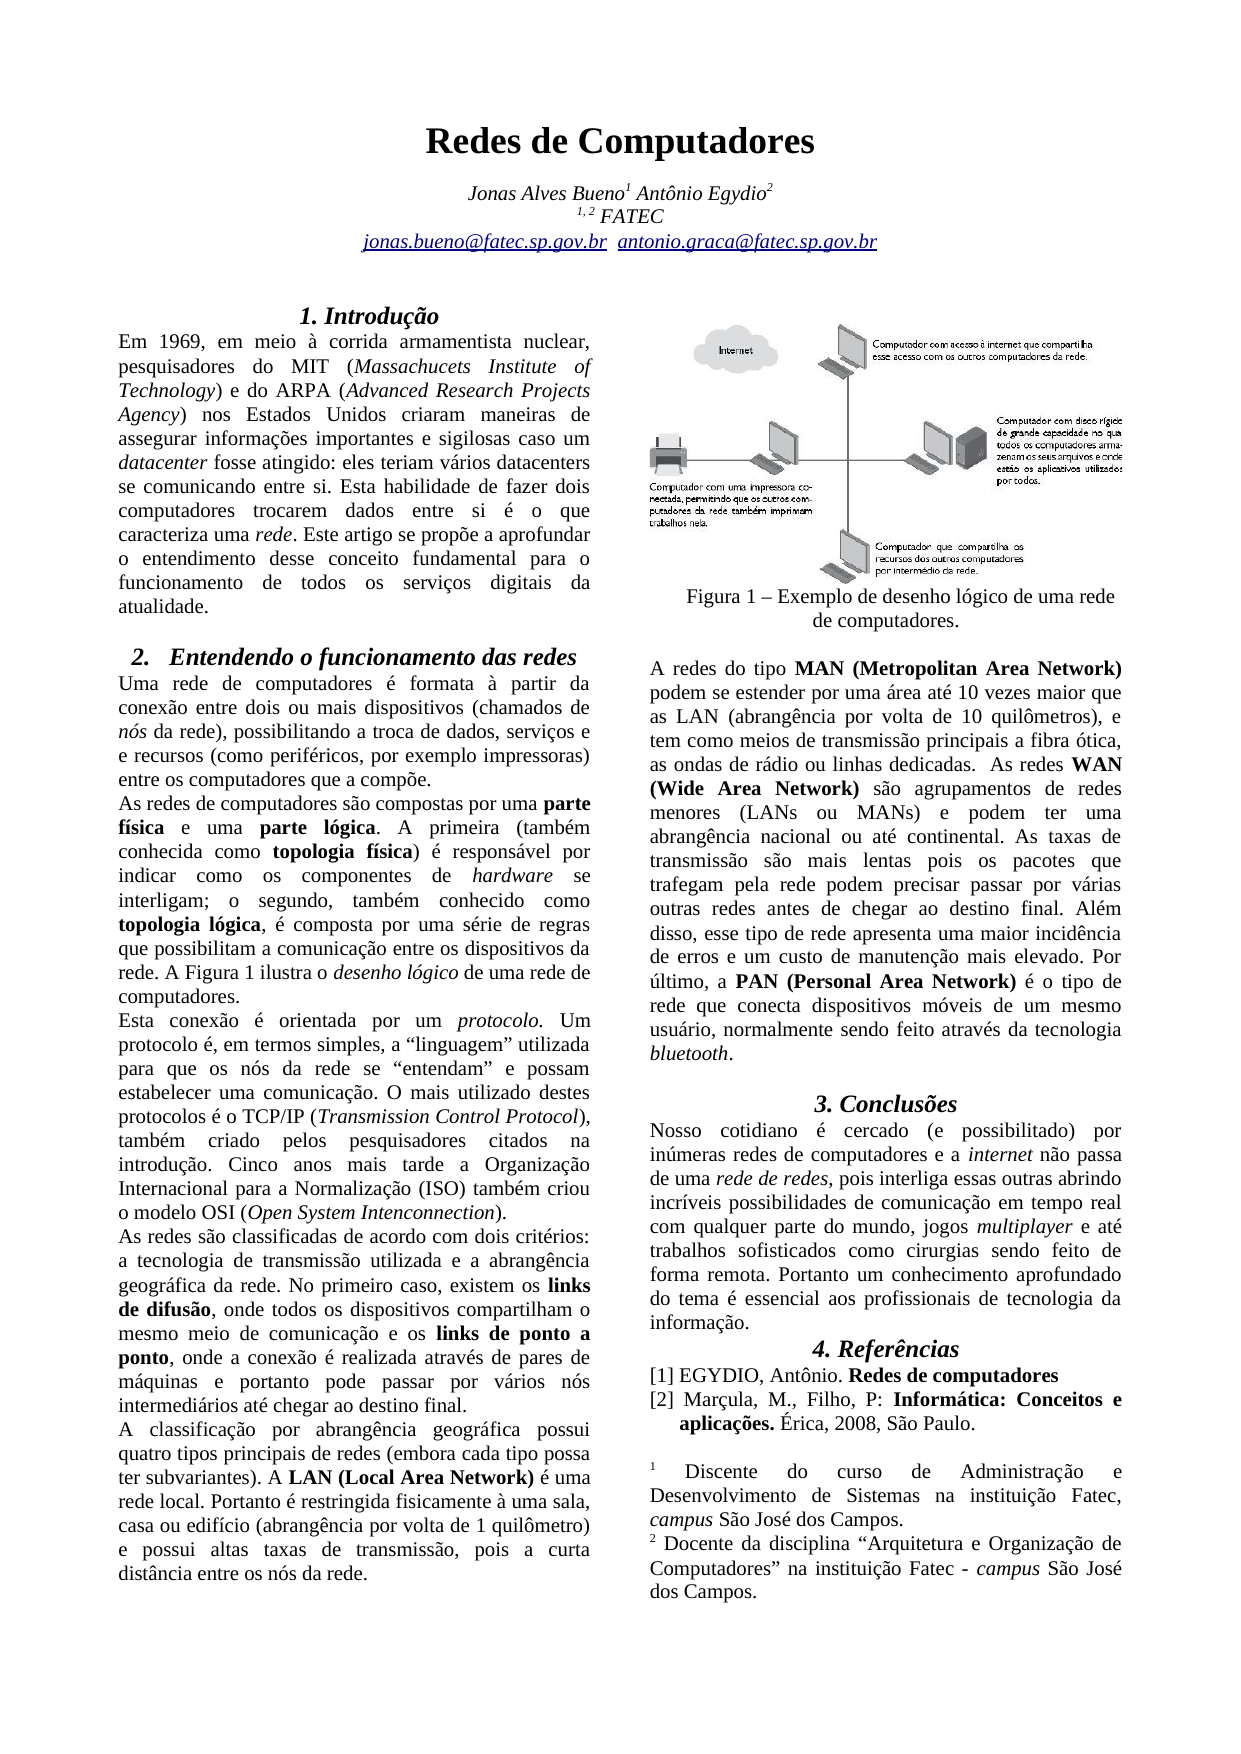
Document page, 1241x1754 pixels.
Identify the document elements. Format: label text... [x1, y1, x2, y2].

text 2. Entendendo o funcionamento das redes [118, 642, 591, 671]
subtitle Redes de Computadores [118, 118, 1122, 161]
text Em 1969, em meio à corrida armamentista nuclear, pesquisadores do MIT (Massachucets Institute of Technology) e do ARPA (Advanced Research Projects Agency) nos Estados Unidos criaram maneiras de assegurar informações importantes e sigilosas caso um datacenter fosse atingido: eles teriam vários datacenters se comunicando entre si. Esta habilidade de fazer dois computadores trocarem dados entre si é o que caracteriza uma rede. Este artigo se propõe a aprofundar o entendimento desse conceito fundamental para o funcionamento de todos os serviços digitais da atualidade. [118, 329, 591, 618]
text [2] Marçula, M., Filho, P: Informática: Conceitos e aplicações. Érica, 2008, São Paulo. [649, 1387, 1122, 1435]
text As redes de computadores são compostas por uma parte física e uma parte lógica. A primeira (também conhecida como topologia física) é responsável por indicar como os componentes de hardware se interligam; o segundo, também conhecido como topologia lógica, é composta por uma série de regras que possibilitam a comunicação entre os dispositivos da rede. A Figura 1 ilustra o desenho lógico de uma rede de computadores. [118, 791, 591, 1008]
picture [649, 324, 1123, 584]
text A redes do tipo MAN (Metropolitan Area Network) podem se estender por uma área até 10 vezes maior que as LAN (abrangência por volta de 10 quilômetros), e tem como meios de transmissão principais a fibra ótica, as ondas de rádio ou linhas dedicadas. As redes WAN (Wide Area Network) são agrupamentos de redes menores (LANs ou MANs) e podem ter uma abrangência nacional ou até continental. As taxas de transmissão são mais lentas pois os pacotes que trafegam pela rede podem precisar passar por várias outras redes antes de chegar ao destino final. Além disso, esse tipo de rede apresenta uma maior incidência de erros e um custo de manutenção mais elevado. Por último, a PAN (Personal Area Network) é o tipo de rede que conecta dispositivos móveis de um mesmo usuário, normalmente sendo feito através da tecnologia bluetooth. [649, 656, 1122, 1065]
text 1, 2 FATEC [118, 204, 1122, 228]
text Uma rede de computadores é formata à partir da conexão entre dois ou mais dispositivos (chamados de nós da rede), possibilitando a troca de dados, serviços e e recursos (como periféricos, por exemplo impressoras) entre os computadores que a compõe. [118, 671, 591, 791]
text [1] EGYDIO, Antônio. Redes de computadores [649, 1363, 1122, 1387]
text Esta conexão é orientada por um protocolo. Um protocolo é, em termos simples, a “linguagem” utilizada para que os nós da rede se “entendam” e possam estabelecer uma comunicação. O mais utilizado destes protocolos é o TCP/IP (Transmission Control Protocol), também criado pelos pesquisadores citados na introdução. Cinco anos mais tarde a Organização Internacional para a Normalização (ISO) também criou o modelo OSI (Open System Intenconnection). [118, 1008, 591, 1224]
text Nosso cotidiano é cercado (e possibilitado) por inúmeras redes de computadores e a internet não passa de uma rede de redes, pois interliga essas outras abrindo incríveis possibilidades de comunicação em tempo real com qualquer parte do mundo, jogos multiplayer e até trabalhos sofisticados como cirurgias sendo feito de forma remota. Portanto um conhecimento aprofundado do tema é essencial aos profissionais de tecnologia da informação. [649, 1118, 1122, 1334]
text 1. Introdução [118, 301, 591, 329]
text 2 Docente da disciplina “Arquitetura e Organização de Computadores” na instituição Fatec - campus São José dos Campos. [649, 1531, 1122, 1603]
text A classificação por abrangência geográfica possui quatro tipos principais de redes (embora cada tipo possa ter subvariantes). A LAN (Local Area Network) é uma rede local. Portanto é restringida fisicamente à uma sala, casa ou edifício (abrangência por volta de 1 quilômetro) e possui altas taxas de transmissão, pois a curta distância entre os nós da rede. [118, 1417, 591, 1585]
text 3. Conclusões [649, 1089, 1122, 1118]
text jonas.bueno@fatec.sp.gov.br antonio.graca@fatec.sp.gov.br [118, 228, 1122, 253]
text Figura 1 – Exemplo de desenho lógico de uma rede de computadores. [649, 584, 1122, 632]
text 4. Referências [649, 1334, 1122, 1363]
text Jonas Alves Bueno1 Antônio Egydio2 [118, 180, 1122, 204]
text As redes são classificadas de acordo com dois critérios: a tecnologia de transmissão utilizada e a abrangência geográfica da rede. No primeiro caso, existem os links de difusão, onde todos os dispositivos compartilham o mesmo meio de comunicação e os links de ponto a ponto, onde a conexão é realizada através de pares de máquinas e portanto pode passar por vários nós intermediários até chegar ao destino final. [118, 1224, 591, 1417]
text 1 Discente do curso de Administração e Desenvolvimento de Sistemas na instituição Fatec, campus São José dos Campos. [649, 1459, 1122, 1531]
